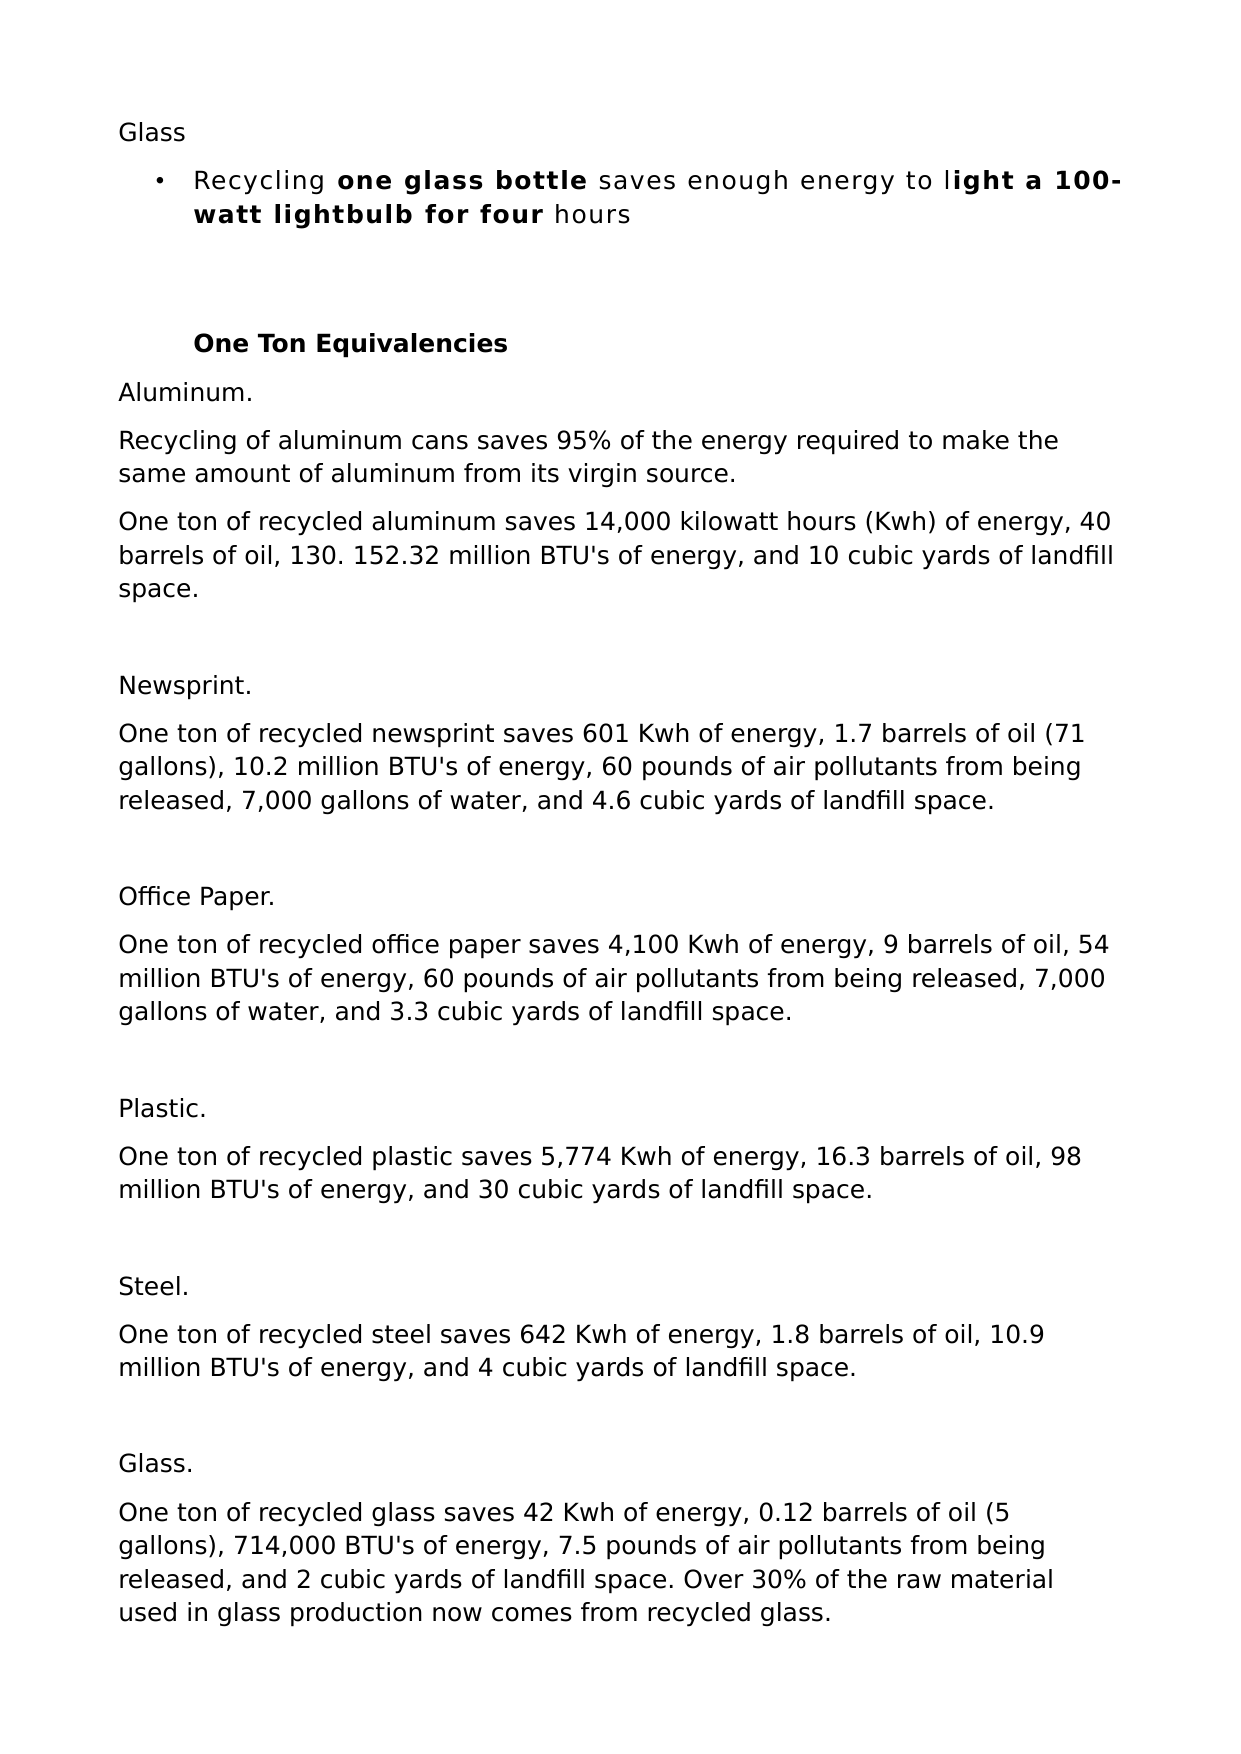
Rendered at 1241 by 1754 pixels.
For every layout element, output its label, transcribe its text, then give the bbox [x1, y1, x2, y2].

text Recycling of aluminum cans saves 95% of the energy required to make the same amount of aluminum from its virgin source. [118, 426, 1122, 488]
text One ton of recycled aluminum saves 14,000 kilowatt hours (Kwh) of energy, 40 barrels of oil, 130. 152.32 million BTU's of energy, and 10 cubic yards of landfill space. [118, 507, 1122, 604]
text One ton of recycled newsprint saves 601 Kwh of energy, 1.7 barrels of oil (71 gallons), 10.2 million BTU's of energy, 60 pounds of air pollutants from being released, 7,000 gallons of water, and 4.6 cubic yards of landfill space. [118, 719, 1122, 815]
text One ton of recycled glass saves 42 Kwh of energy, 0.12 barrels of oil (5 gallons), 714,000 BTU's of energy, 7.5 pounds of air pollutants from being released, and 2 cubic yards of landfill space. Over 30% of the raw material used in glass production now comes from recycled glass. [118, 1498, 1122, 1627]
text Plastic. [118, 1094, 1122, 1123]
text Aluminum. [118, 378, 1122, 407]
text Glass. [118, 1449, 1122, 1479]
text Newsprint. [118, 671, 1122, 700]
text One ton of recycled plastic saves 5,774 Kwh of energy, 16.3 barrels of oil, 98 million BTU's of energy, and 30 cubic yards of landfill space. [118, 1142, 1122, 1204]
list Recycling one glass bottle saves enough energy to light a 100-watt lightbulb for four hours [156, 166, 1122, 229]
text Glass [118, 118, 1122, 147]
text One ton of recycled office paper saves 4,100 Kwh of energy, 9 barrels of oil, 54 million BTU's of energy, 60 pounds of air pollutants from being released, 7,000 gallons of water, and 3.3 cubic yards of landfill space. [118, 930, 1122, 1027]
text One ton of recycled steel saves 642 Kwh of energy, 1.8 barrels of oil, 10.9 million BTU's of energy, and 4 cubic yards of landfill space. [118, 1320, 1122, 1382]
text Office Paper. [118, 882, 1122, 911]
text Steel. [118, 1272, 1122, 1301]
list One Ton Equivalencies [156, 329, 1122, 359]
